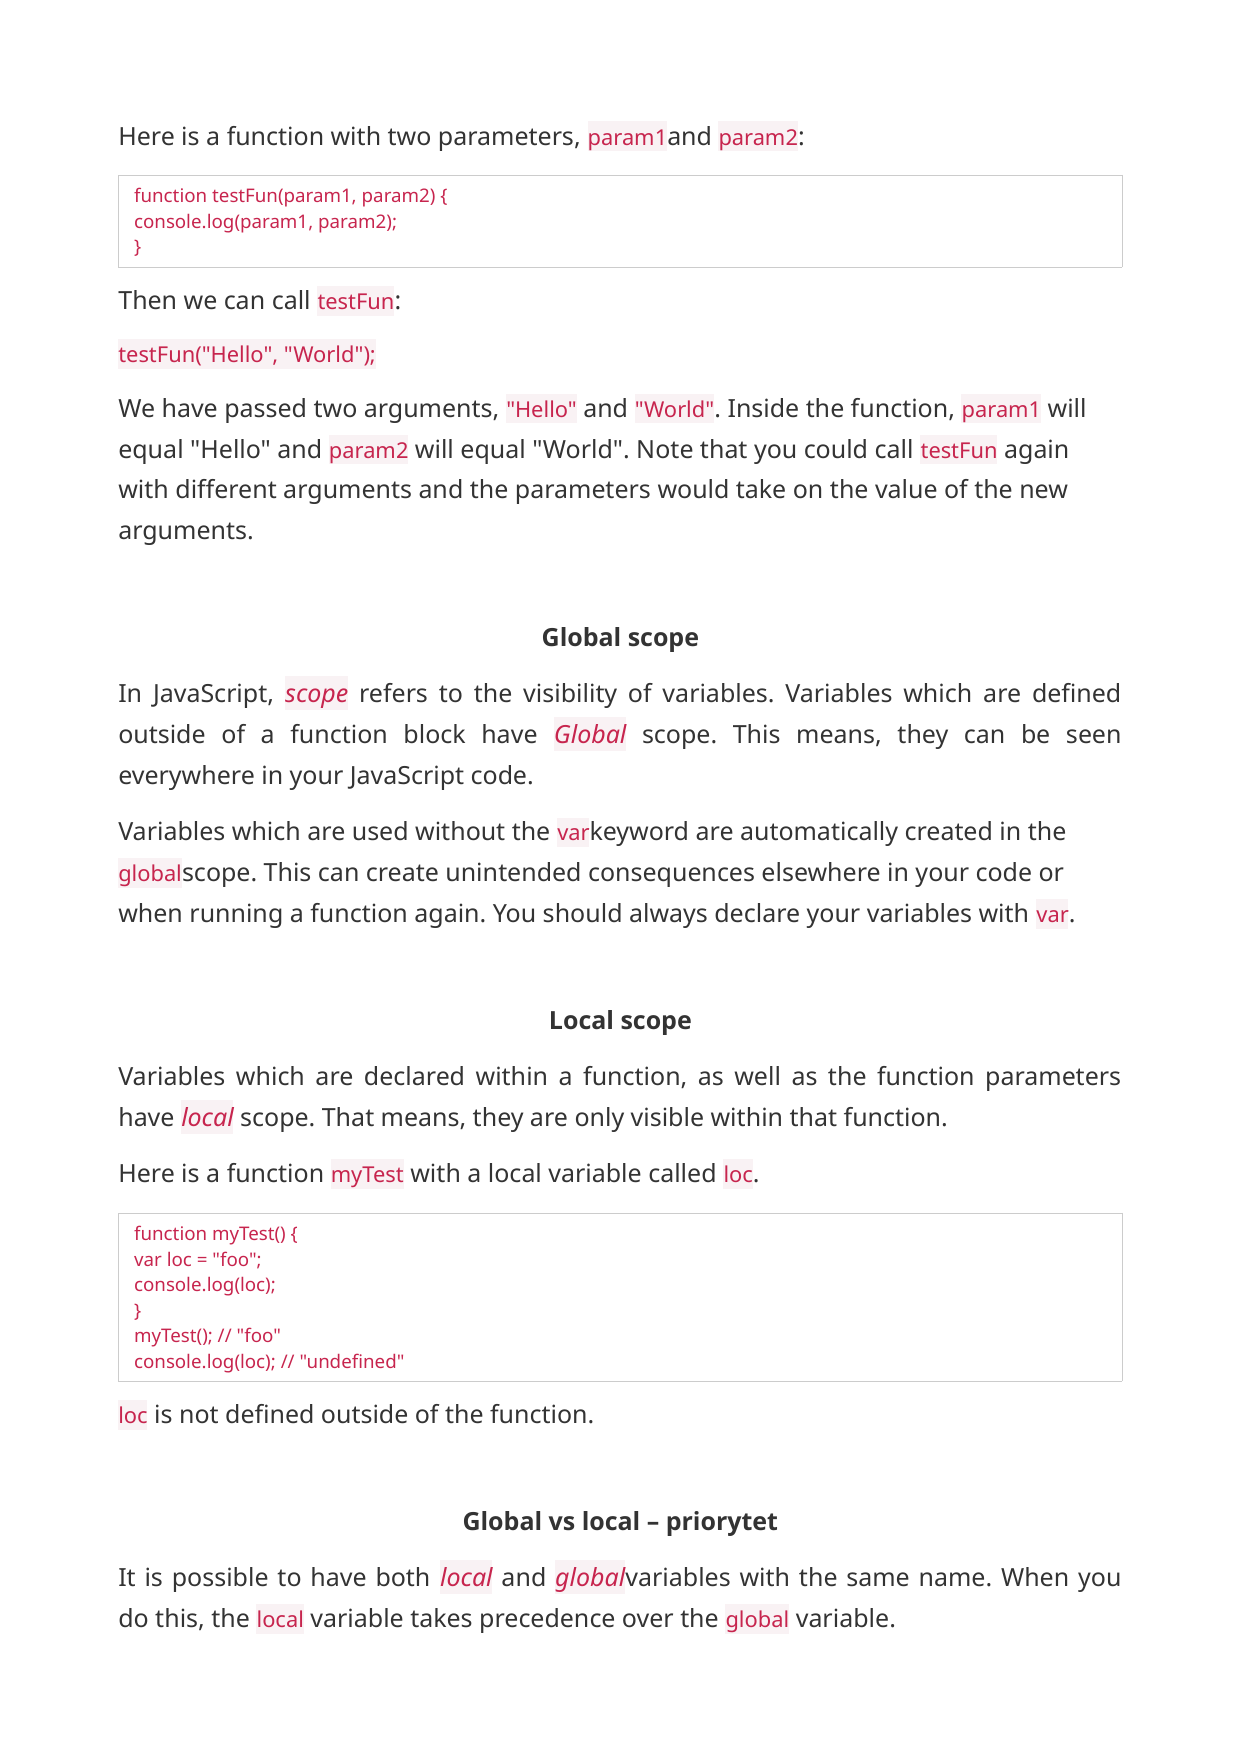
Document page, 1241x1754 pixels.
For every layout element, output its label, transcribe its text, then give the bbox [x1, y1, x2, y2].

text Global vs local – priorytet [118, 1504, 1122, 1538]
text Variables which are declared within a function, as well as the function parameters have local scope. That means, they are only visible within that function. [118, 1059, 1122, 1134]
text loc is not defined outside of the function. [118, 1397, 1122, 1431]
text It is possible to have both local and globalvariables with the same name. When you do this, the local variable takes precedence over the global variable. [118, 1560, 1122, 1635]
text Global scope [118, 619, 1122, 653]
text Variables which are used without the varkeyword are automatically created in the globalscope. This can create unintended consequences elsewhere in your code or when running a function again. You should always declare your variables with var. [118, 814, 1122, 930]
text In JavaScript, scope refers to the visibility of variables. Variables which are defined outside of a function block have Global scope. This means, they can be seen everywhere in your JavaScript code. [118, 676, 1122, 792]
text function testFun(param1, param2) { console.log(param1, param2); } [119, 176, 1122, 267]
text Then we can call testFun: [118, 283, 1122, 317]
text Local scope [118, 1002, 1122, 1036]
text Here is a function myTest with a local variable called loc. [118, 1156, 1122, 1190]
text function myTest() { var loc = "foo"; console.log(loc); } myTest(); // "foo" console.log(loc); // "undefined" [119, 1214, 1122, 1381]
text testFun("Hello", "World"); [118, 339, 1122, 369]
text We have passed two arguments, "Hello" and "World". Inside the function, param1 will equal "Hello" and param2 will equal "World". Note that you could call testFun again with different arguments and the parameters would take on the value of the new arguments. [118, 390, 1122, 547]
text Here is a function with two parameters, param1and param2: [118, 118, 1122, 152]
